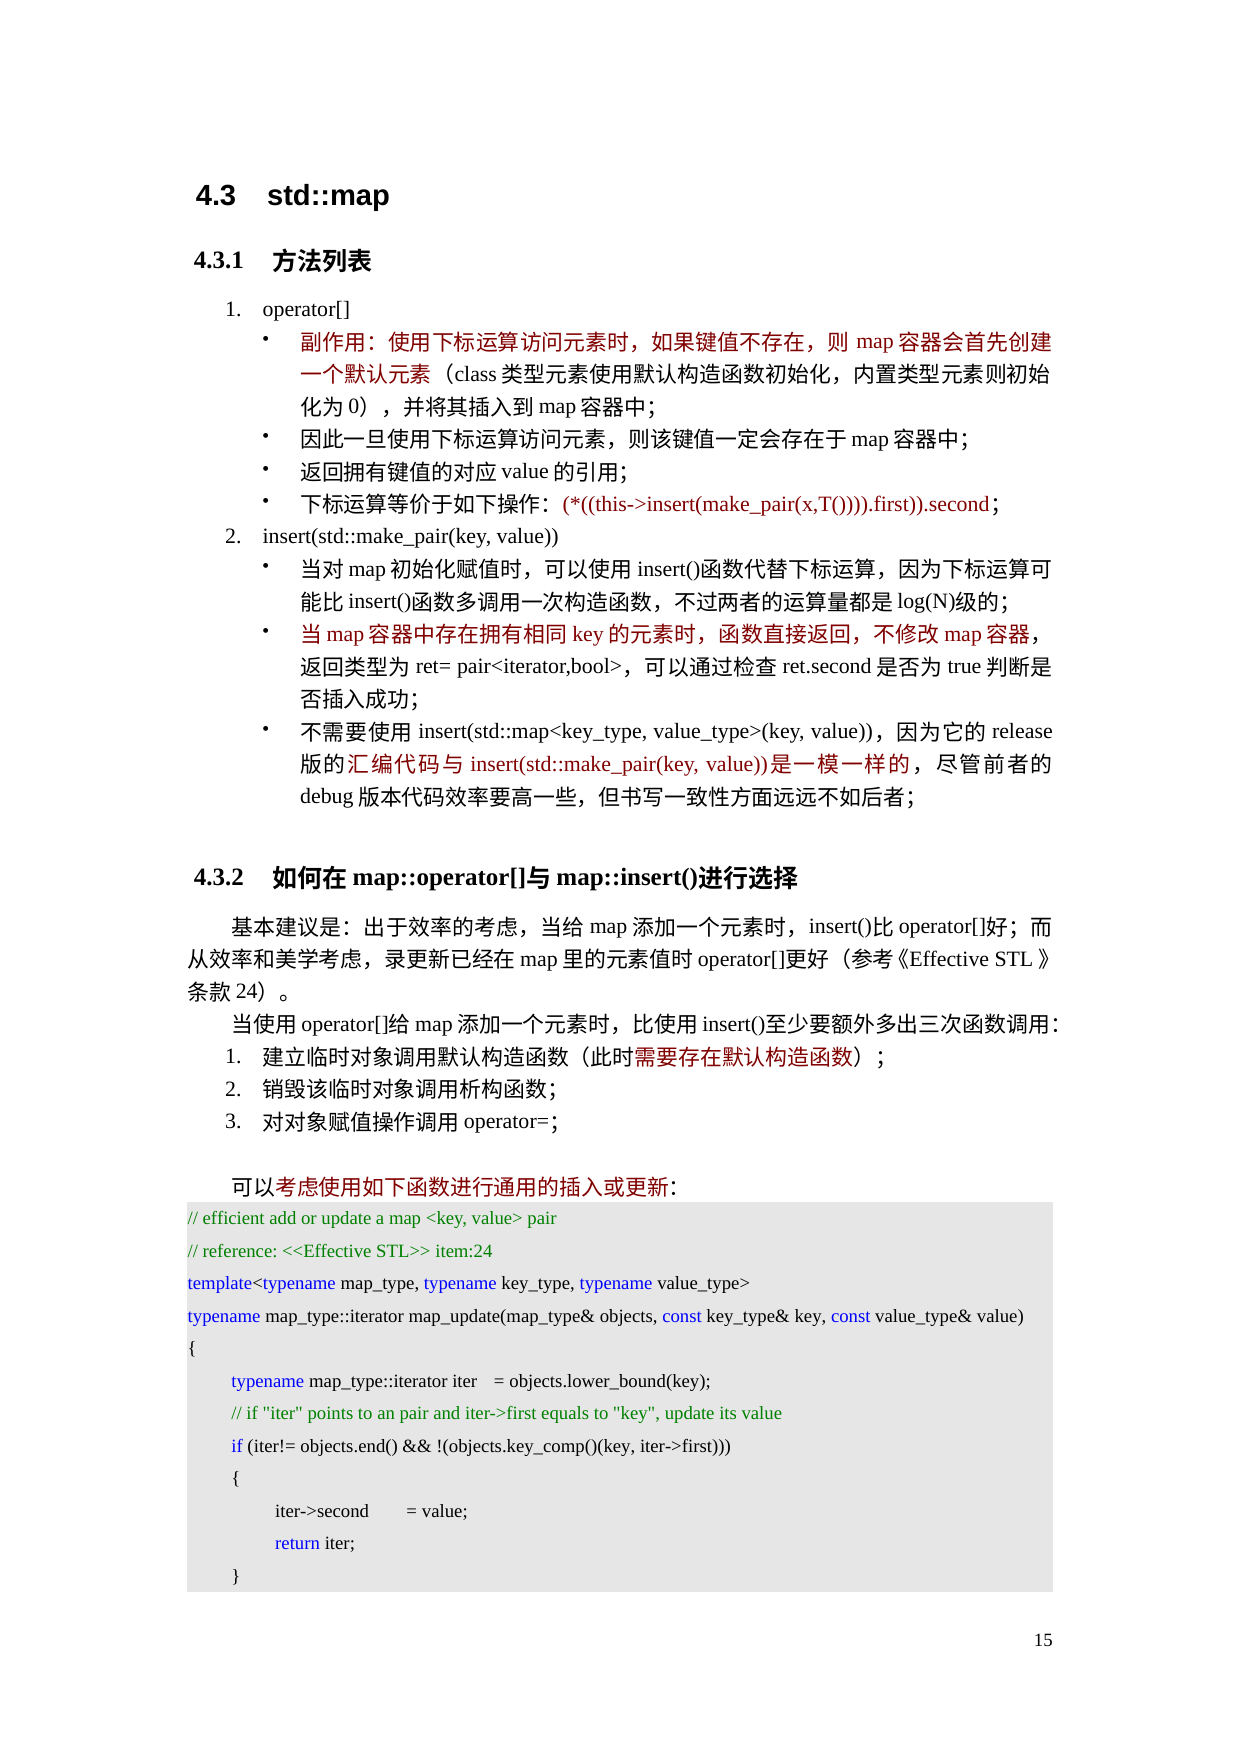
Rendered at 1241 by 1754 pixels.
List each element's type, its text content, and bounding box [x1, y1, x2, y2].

list 建立临时对象调用默认构造函数（此时需要存在默认构造函数）； [225, 1039, 1053, 1072]
text // efficient add or update a map <key, value> pair [187, 1202, 1053, 1234]
text 可以考虑使用如下函数进行通用的插入或更新： [187, 1169, 1053, 1202]
text 基本建议是：出于效率的考虑，当给map添加一个元素时，insert()比operator[]好；而从效率和美学考虑，录更新已经在map里的元素值时operator[]更好（参考《Effective STL 》条款24）。 [187, 909, 1053, 1007]
text return iter; [187, 1527, 1053, 1559]
text if (iter!= objects.end() && !(objects.key_comp()(key, iter->first))) [187, 1429, 1053, 1462]
list 对对象赋值操作调用operator=； [225, 1104, 1053, 1137]
list 当对map初始化赋值时，可以使用insert()函数代替下标运算，因为下标运算可能比insert()函数多调用一次构造函数，不过两者的运算量都是log(N)级的； [262, 552, 1053, 617]
text typename map_type::iterator map_update(map_type& objects, const key_type& key, const value_type& value) [187, 1299, 1053, 1332]
list operator[] [225, 292, 1053, 324]
subtitle std::map [187, 162, 1053, 227]
text typename map_type::iterator iter = objects.lower_bound(key); [187, 1364, 1053, 1397]
text { [187, 1462, 1053, 1494]
text // reference: <<Effective STL>> item:24 [187, 1234, 1053, 1267]
text // if "iter" points to an pair and iter->first equals to "key", update its value [187, 1397, 1053, 1429]
list 当map容器中存在拥有相同key的元素时，函数直接返回，不修改map容器，返回类型为ret= pair<iterator,bool>，可以通过检查ret.second是否为true判断是否插入成功； [262, 617, 1053, 714]
list 销毁该临时对象调用析构函数； [225, 1072, 1053, 1104]
subtitle 方法列表 [187, 227, 1053, 292]
list 返回拥有键值的对应value的引用； [262, 454, 1053, 487]
list 因此一旦使用下标运算访问元素，则该键值一定会存在于map容器中； [262, 422, 1053, 454]
list 下标运算等价于如下操作：(*((this->insert(make_pair(x,T()))).first)).second； [262, 487, 1053, 519]
list 不需要使用insert(std::map<key_type, value_type>(key, value))，因为它的release版的汇编代码与insert(std::make_pair(key, value))是一模一样的，尽管前者的debug版本代码效率要高一些，但书写一致性方面远远不如后者； [262, 714, 1053, 812]
text } [187, 1559, 1053, 1592]
subtitle 如何在map::operator[]与map::insert()进行选择 [187, 844, 1053, 909]
text iter->second = value; [187, 1494, 1053, 1527]
list 副作用：使用下标运算访问元素时，如果键值不存在，则map容器会首先创建一个默认元素（class类型元素使用默认构造函数初始化，内置类型元素则初始化为0），并将其插入到map容器中； [262, 324, 1053, 422]
list insert(std::make_pair(key, value)) [225, 519, 1053, 552]
text 当使用operator[]给map添加一个元素时，比使用insert()至少要额外多出三次函数调用： [187, 1007, 1053, 1039]
text template<typename map_type, typename key_type, typename value_type> [187, 1267, 1053, 1299]
text { [187, 1332, 1053, 1364]
